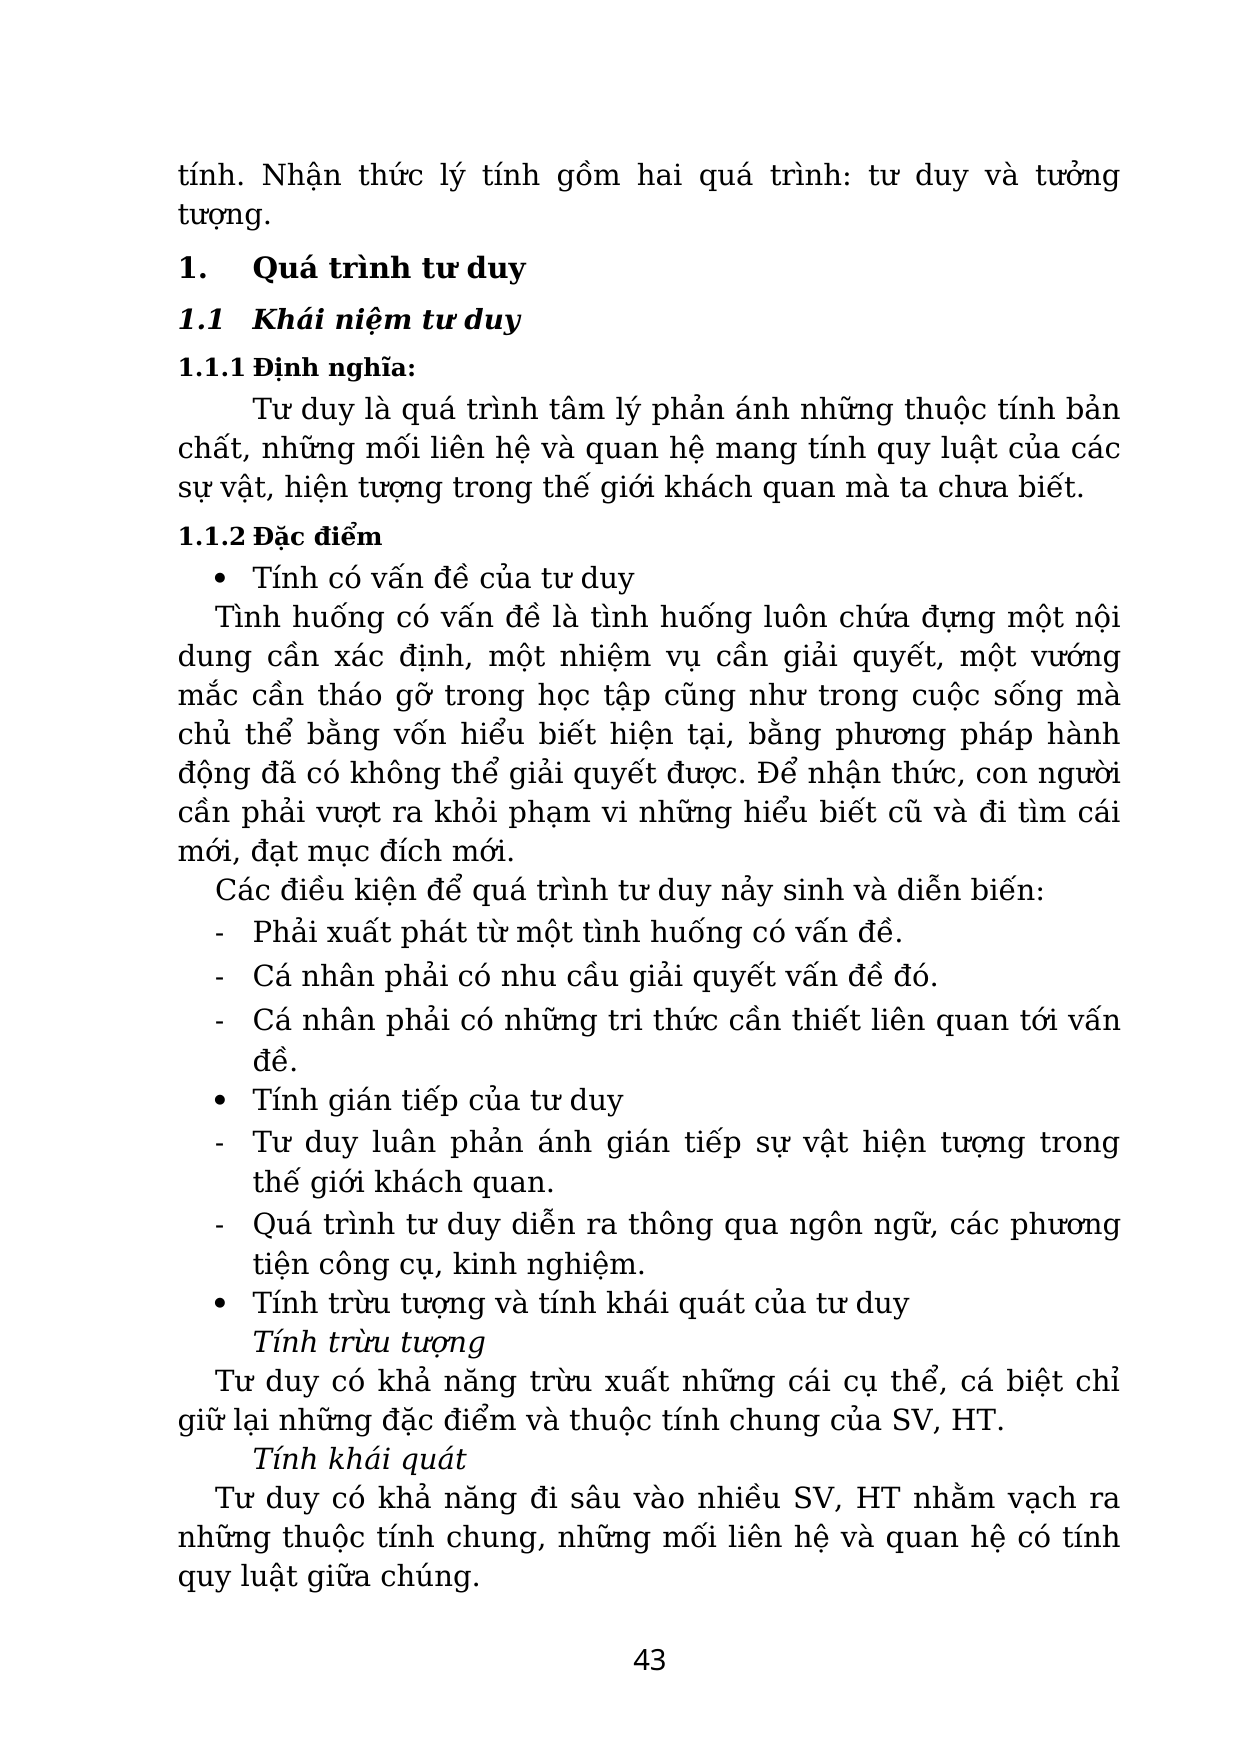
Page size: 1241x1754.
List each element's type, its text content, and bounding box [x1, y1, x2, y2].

text Các điều kiện để quá trình tư duy nảy sinh và diễn biến: [215, 873, 1122, 907]
text Tư duy có khả năng đi sâu vào nhiều SV, HT nhằm vạch ra những thuộc tính chung, những mối liên hệ và quan hệ có tính quy luật giữa chúng. [177, 1481, 1122, 1593]
list Cá nhân phải có nhu cầu giải quyết vấn đề đó. [215, 957, 1122, 995]
list Tư duy luân phản ánh gián tiếp sự vật hiện tượng trong thế giới khách quan. [215, 1122, 1122, 1199]
text Tính khái quát [215, 1442, 1122, 1476]
text Tình huống có vấn đề là tình huống luôn chứa đựng một nội dung cần xác định, một nhiệm vụ cần giải quyết, một vướng mắc cần tháo gỡ trong học tập cũng như trong cuộc sống mà chủ thể bằng vốn hiểu biết hiện tại, bằng phương pháp hành động đã có không thể giải quyết được. Để nhận thức, con người cần phải vượt ra khỏi phạm vi những hiểu biết cũ và đi tìm cái mới, đạt mục đích mới. [177, 601, 1122, 868]
text Tư duy là quá trình tâm lý phản ánh những thuộc tính bản chất, những mối liên hệ và quan hệ mang tính quy luật của các sự vật, hiện tượng trong thế giới khách quan mà ta chưa biết. [177, 393, 1122, 504]
list Quá trình tư duy diễn ra thông qua ngôn ngữ, các phương tiện công cụ, kinh nghiệm. [215, 1204, 1122, 1281]
list Cá nhân phải có những tri thức cần thiết liên quan tới vấn đề. [215, 1001, 1122, 1078]
list Tính gián tiếp của tư duy [215, 1083, 1122, 1117]
subtitle Quá trình tư duy [177, 251, 1122, 285]
subtitle Định nghĩa: [177, 353, 1122, 382]
list Phải xuất phát từ một tình huống có vấn đề. [215, 912, 1122, 951]
subtitle Khái niệm tư duy [177, 303, 1122, 336]
subtitle Đặc điểm [177, 522, 1122, 551]
text tính. Nhận thức lý tính gồm hai quá trình: tư duy và tưởng tượng. [177, 158, 1122, 231]
list Tính trừu tượng và tính khái quát của tư duy [215, 1286, 1122, 1320]
text Tư duy có khả năng trừu xuất những cái cụ thể, cá biệt chỉ giữ lại những đặc điểm và thuộc tính chung của SV, HT. [177, 1364, 1122, 1437]
list Tính có vấn đề của tư duy [215, 562, 1122, 596]
text Tính trừu tượng [215, 1325, 1122, 1359]
